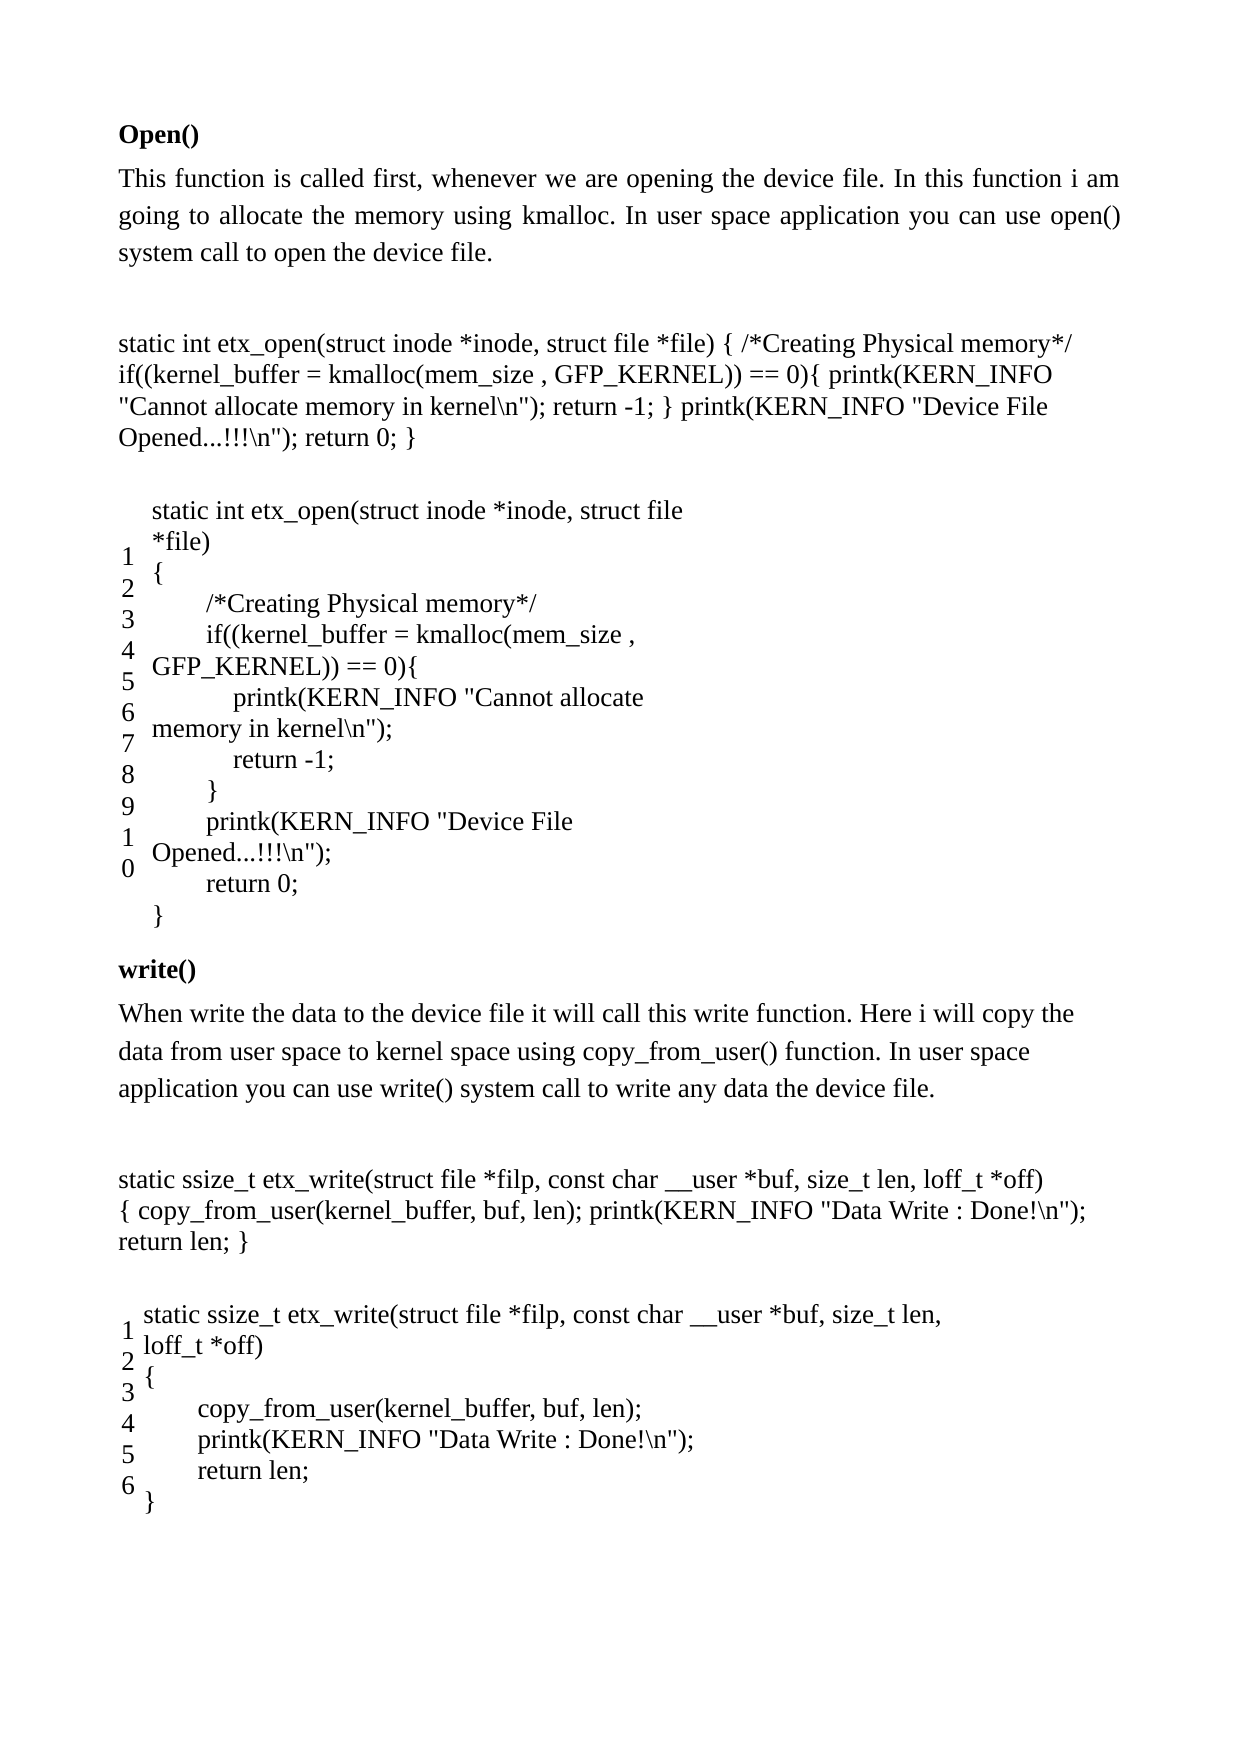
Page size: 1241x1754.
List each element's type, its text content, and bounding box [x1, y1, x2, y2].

subtitle write() [118, 954, 1122, 985]
text When write the data to the device file it will call this write function. Here i will copy the data from user space to kernel space using copy_from_user() function. In user space application you can use write() system call to write any data the device file. [118, 997, 1122, 1103]
table_header static int etx_open(struct inode *inode, struct file *file) { /*Creating Physical memory*/ if((kernel_buffer = kmalloc(mem_size , GFP_KERNEL)) == 0){ printk(KERN_INFO "Cannot allocate memory in kernel\n"); return -1; } printk(KERN_INFO "Device File Opened...!!!\n"); return 0; } [149, 491, 711, 933]
text static ssize_t etx_write(struct file *filp, const char __user *buf, size_t len, loff_t *off) { copy_from_user(kernel_buffer, buf, len); printk(KERN_INFO "Data Write : Done!\n"); return len; } [118, 1163, 1122, 1256]
table_header 1 2 3 4 5 6 7 8 9 10 [118, 491, 149, 933]
table_header 1 2 3 4 5 6 [118, 1295, 140, 1519]
text This function is called first, whenever we are opening the device file. In this function i am going to allocate the memory using kmalloc. In user space application you can use open() system call to open the device file. [118, 162, 1122, 267]
subtitle Open() [118, 118, 1122, 149]
text static int etx_open(struct inode *inode, struct file *file) { /*Creating Physical memory*/ if((kernel_buffer = kmalloc(mem_size , GFP_KERNEL)) == 0){ printk(KERN_INFO "Cannot allocate memory in kernel\n"); return -1; } printk(KERN_INFO "Device File Opened...!!!\n"); return 0; } [118, 327, 1122, 452]
table_header static ssize_t etx_write(struct file *filp, const char __user *buf, size_t len, loff_t *off) { copy_from_user(kernel_buffer, buf, len); printk(KERN_INFO "Data Write : Done!\n"); return len; } [140, 1295, 1002, 1519]
